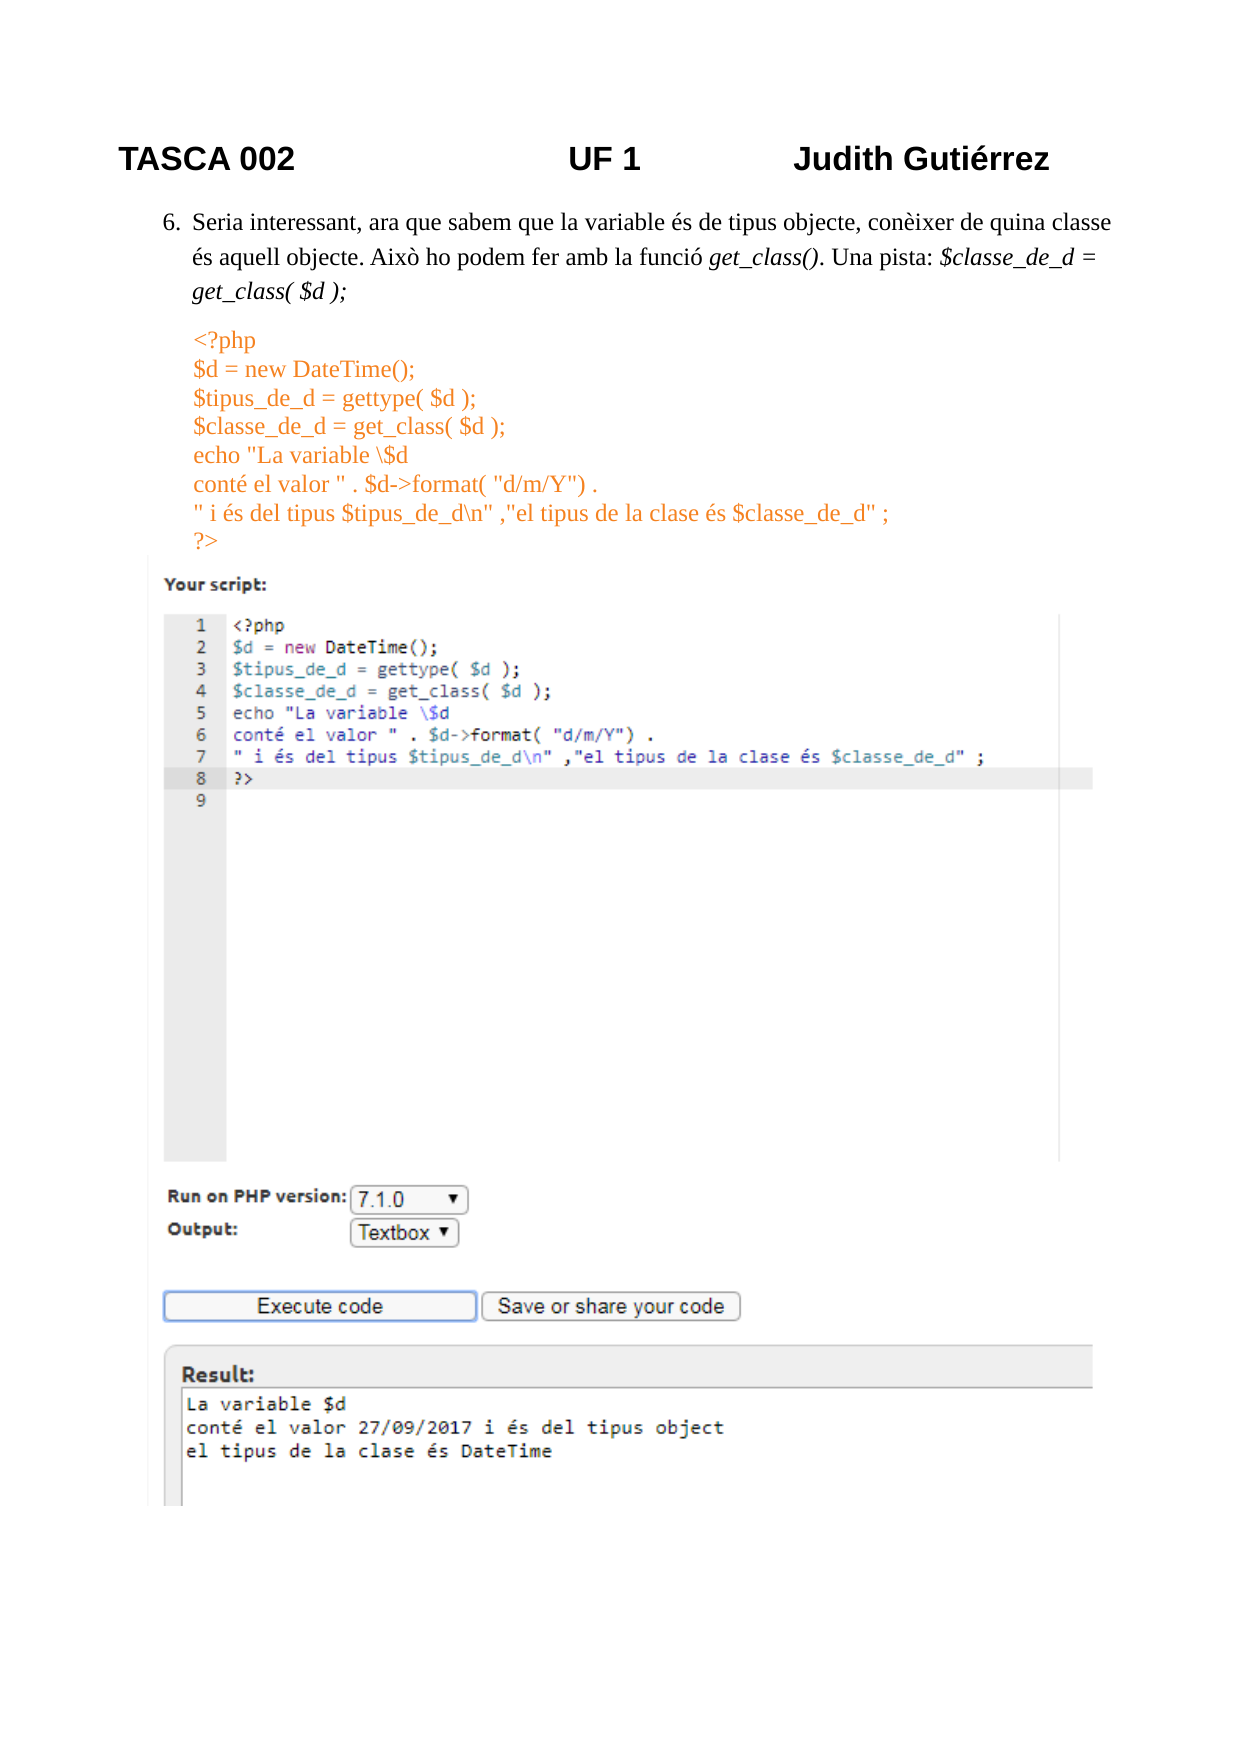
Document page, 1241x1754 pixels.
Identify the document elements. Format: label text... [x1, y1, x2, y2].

text echo "La variable \$d [193, 440, 1122, 469]
list Seria interessant, ara que sabem que la variable és de tipus objecte, conèixer de quina classe és aquell objecte. Això ho podem fer amb la funció get_class(). Una pista: $classe_de_d = get_class( $d ); [162, 207, 1122, 305]
text $classe_de_d = get_class( $d ); [193, 411, 1122, 440]
text <?php [193, 325, 1122, 354]
text ?> [193, 526, 1122, 555]
text $d = new DateTime(); [193, 354, 1122, 383]
picture [147, 555, 1093, 1506]
text $tipus_de_d = gettype( $d ); [193, 383, 1122, 411]
text " i és del tipus $tipus_de_d\n" ,"el tipus de la clase és $classe_de_d" ; [193, 498, 1122, 526]
text conté el valor " . $d->format( "d/m/Y") . [193, 469, 1122, 498]
